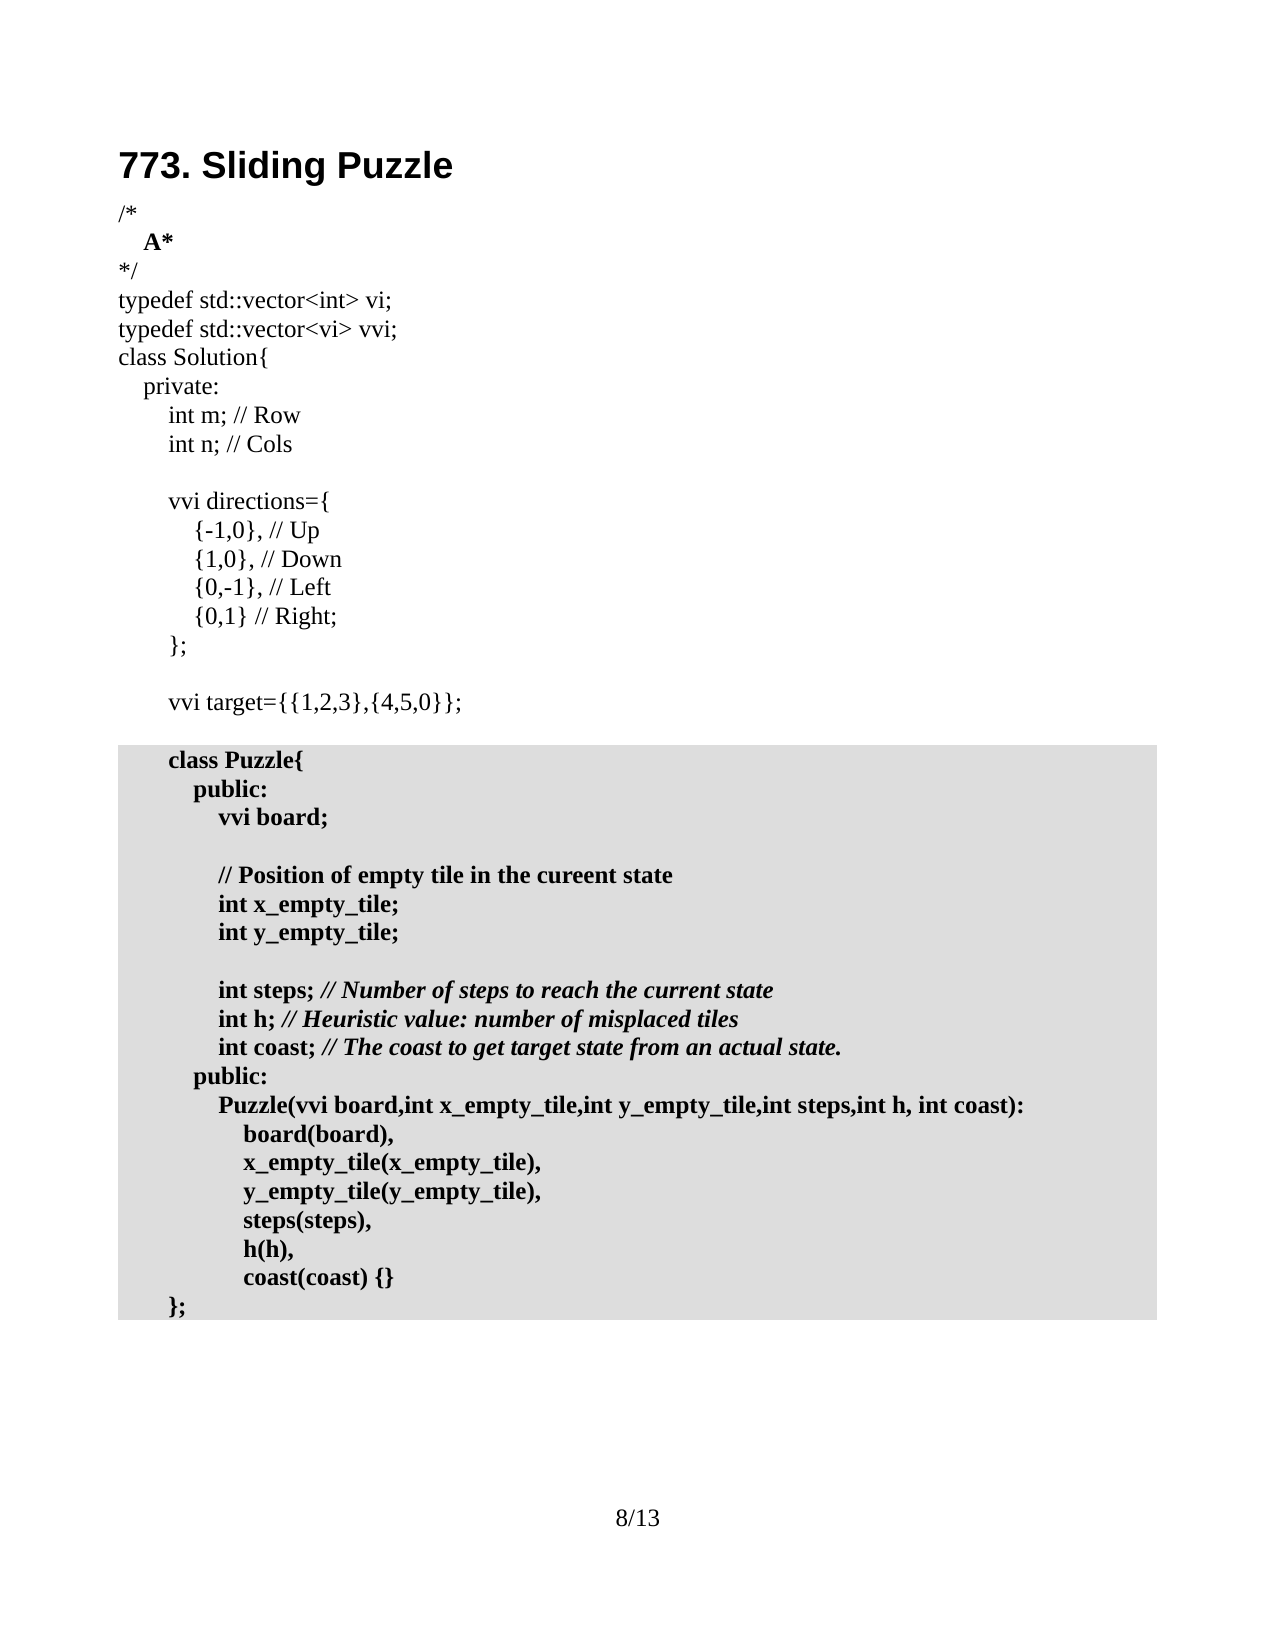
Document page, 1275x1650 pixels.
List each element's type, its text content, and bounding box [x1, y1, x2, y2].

text int y_empty_tile; [118, 917, 1157, 946]
text A* [118, 227, 1157, 256]
text class Puzzle{ [118, 745, 1157, 774]
text vvi directions={ [118, 486, 1157, 515]
text int m; // Row [118, 400, 1157, 429]
text public: [118, 774, 1157, 802]
text x_empty_tile(x_empty_tile), [118, 1147, 1157, 1176]
text board(board), [118, 1119, 1157, 1147]
text {-1,0}, // Up [118, 515, 1157, 544]
text int steps; // Number of steps to reach the current state [118, 975, 1157, 1004]
text }; [118, 630, 1157, 659]
text int n; // Cols [118, 429, 1157, 457]
text h(h), [118, 1234, 1157, 1262]
text {0,-1}, // Left [118, 572, 1157, 601]
text Puzzle(vvi board,int x_empty_tile,int y_empty_tile,int steps,int h, int coast): [118, 1090, 1157, 1119]
text vvi board; [118, 802, 1157, 831]
subtitle 773. Sliding Puzzle [118, 143, 1157, 186]
text /* [118, 199, 1157, 227]
text {1,0}, // Down [118, 544, 1157, 572]
text y_empty_tile(y_empty_tile), [118, 1176, 1157, 1205]
text coast(coast) {} [118, 1262, 1157, 1291]
text {0,1} // Right; [118, 601, 1157, 630]
text steps(steps), [118, 1205, 1157, 1234]
text public: [118, 1061, 1157, 1090]
text int coast; // The coast to get target state from an actual state. [118, 1032, 1157, 1061]
text // Position of empty tile in the cureent state [118, 860, 1157, 889]
text class Solution{ [118, 342, 1157, 371]
text }; [118, 1291, 1157, 1320]
text int h; // Heuristic value: number of misplaced tiles [118, 1004, 1157, 1032]
text vvi target={{1,2,3},{4,5,0}}; [118, 687, 1157, 716]
text int x_empty_tile; [118, 889, 1157, 917]
text */ [118, 256, 1157, 285]
text private: [118, 371, 1157, 400]
text typedef std::vector<int> vi; [118, 285, 1157, 314]
text typedef std::vector<vi> vvi; [118, 314, 1157, 342]
